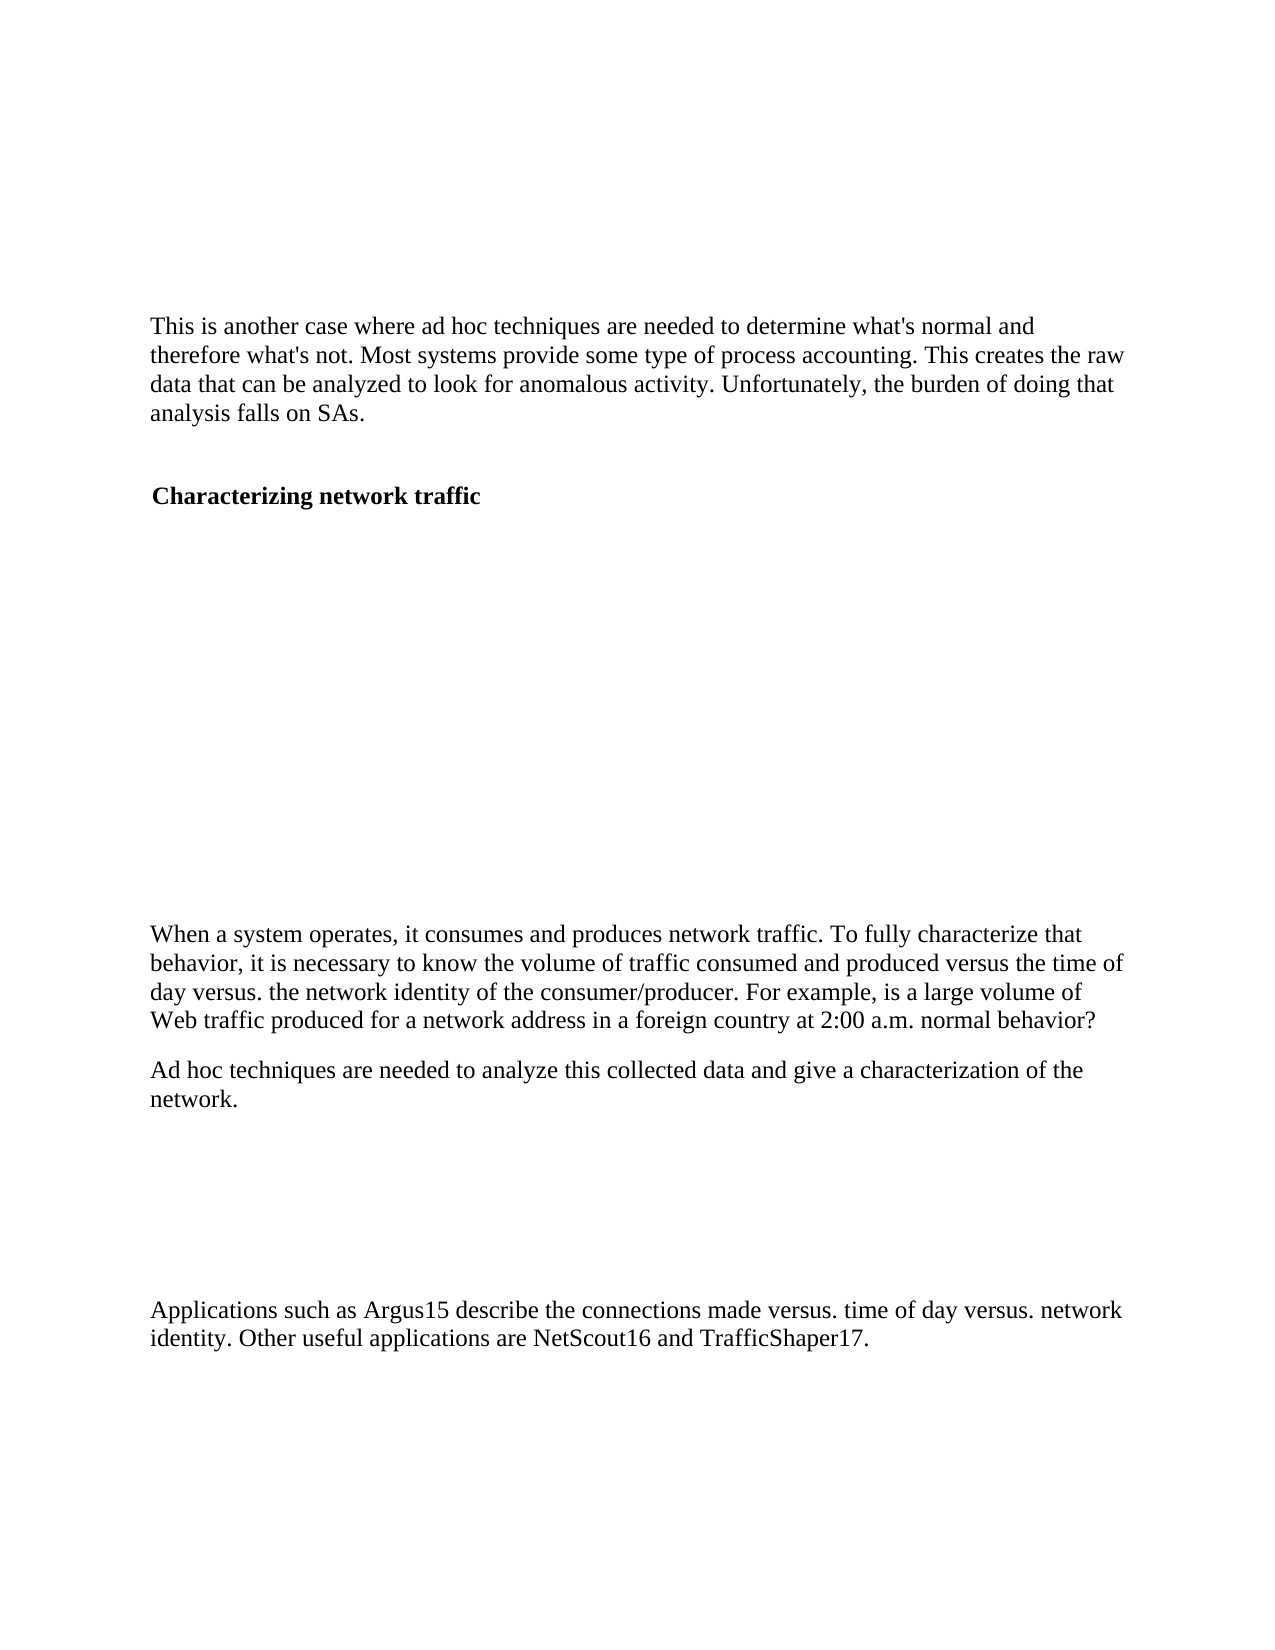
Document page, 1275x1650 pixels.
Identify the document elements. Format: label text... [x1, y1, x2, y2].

table_cell [487, 469, 968, 909]
table_cell [968, 469, 982, 909]
text When a system operates, it consumes and produces network traffic. To fully characterize that behavior, it is necessary to know the volume of traffic consumed and produced versus the time of day versus. the network identity of the consumer/producer. For example, is a large volume of Web traffic produced for a network address in a foreign country at 2:00 a.m. normal behavior? [150, 919, 1125, 1034]
text Ad hoc techniques are needed to analyze this collected data and give a characterization of the network. [150, 1055, 1125, 1112]
table_header [150, 437, 487, 469]
text This is another case where ad hoc techniques are needed to determine what's normal and therefore what's not. Most systems provide some type of process accounting. This creates the raw data that can be analyzed to look for anomalous activity. Unfortunately, the burden of doing that analysis falls on SAs. [150, 311, 1125, 426]
table_header [487, 437, 968, 469]
text Applications such as Argus15 describe the connections made versus. time of day versus. network identity. Other useful applications are NetScout16 and TrafficShaper17. [150, 1295, 1125, 1352]
table_header [968, 437, 982, 469]
table_cell Characterizing network traffic [150, 469, 487, 909]
